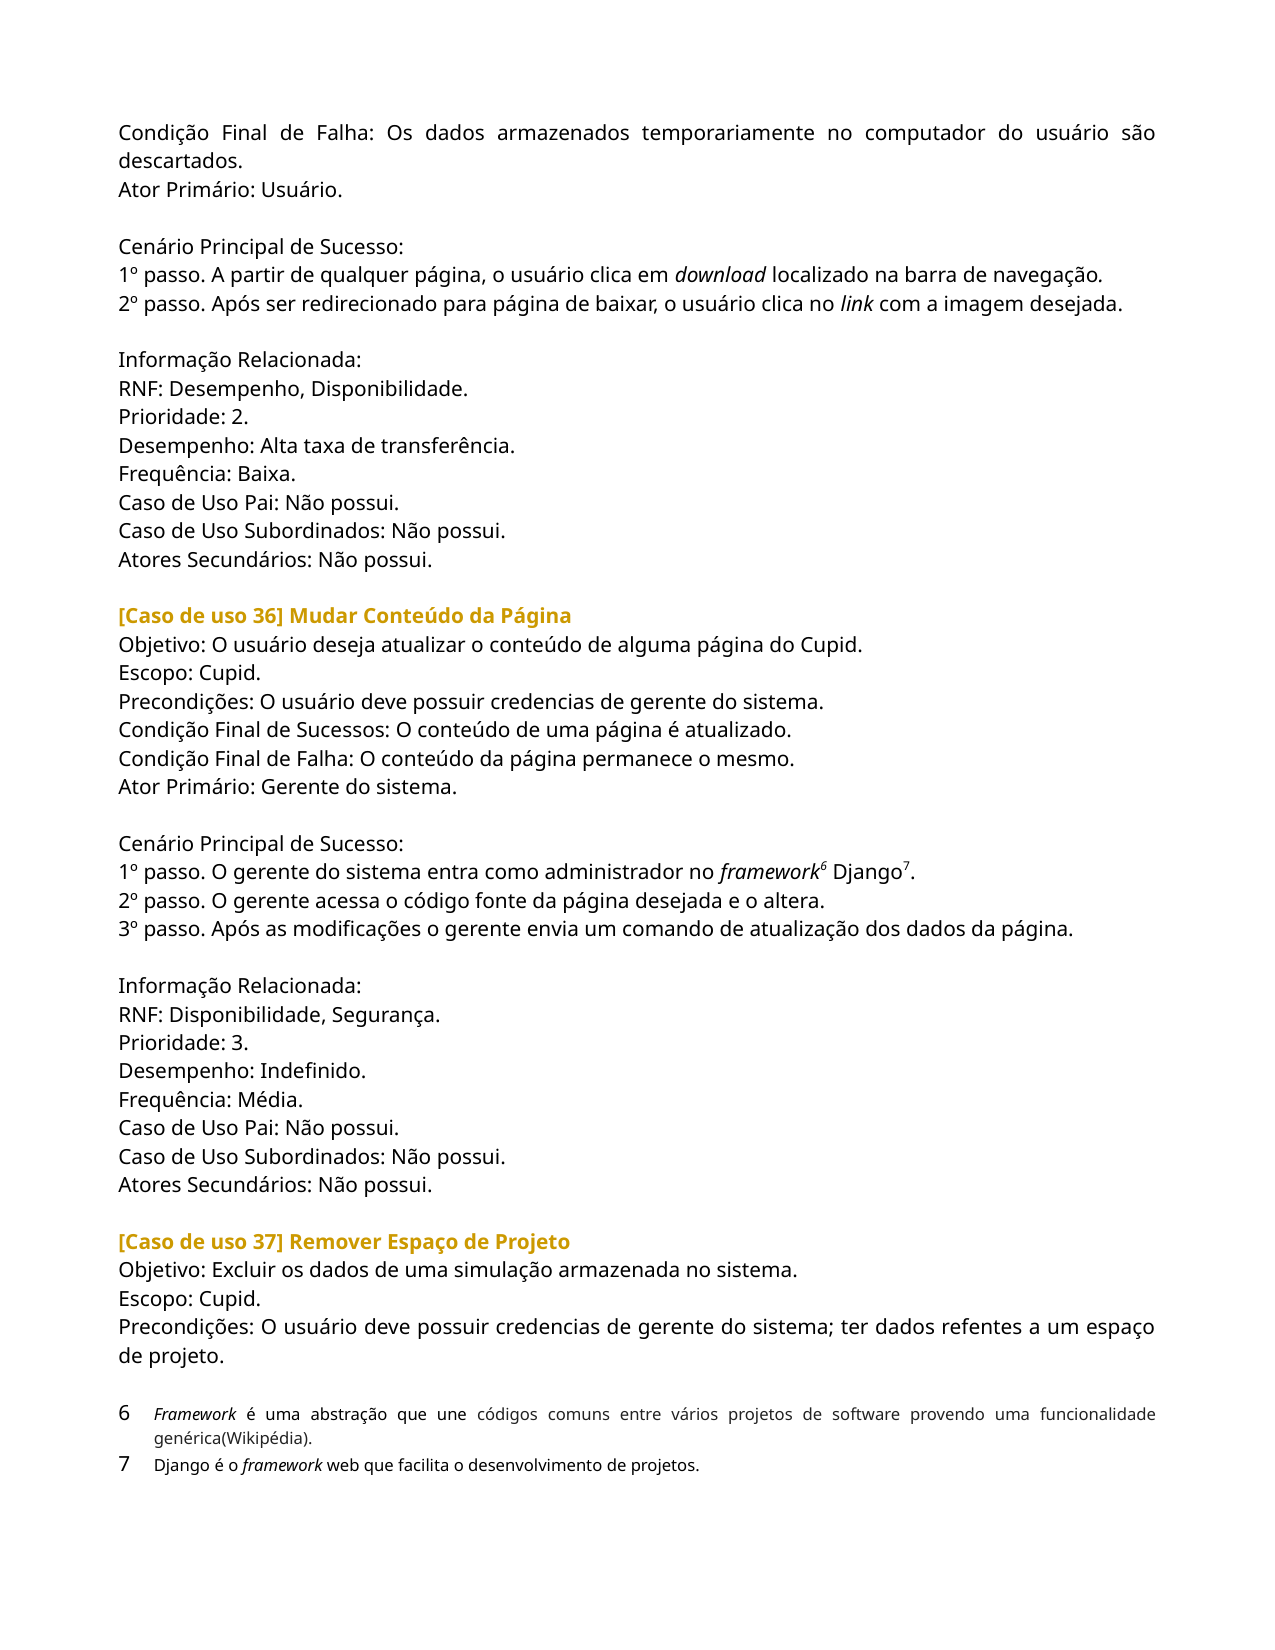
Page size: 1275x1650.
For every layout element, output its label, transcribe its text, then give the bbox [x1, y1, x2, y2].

text 2º passo. O gerente acessa o código fonte da página desejada e o altera. [118, 886, 1157, 914]
text Cenário Principal de Sucesso: [118, 232, 1157, 260]
text Informação Relacionada: [118, 971, 1157, 1000]
text Cenário Principal de Sucesso: [118, 829, 1157, 857]
text Precondições: O usuário deve possuir credencias de gerente do sistema; ter dados refentes a um espaço de projeto. [118, 1312, 1157, 1369]
text Caso de Uso Pai: Não possui. [118, 1113, 1157, 1142]
text Prioridade: 2. [118, 402, 1157, 431]
text [Caso de uso 36] Mudar Conteúdo da Página [118, 602, 1157, 630]
text Caso de Uso Pai: Não possui. [118, 488, 1157, 516]
text Framework é uma abstração que une códigos comuns entre vários projetos de software provendo uma funcionalidade genérica(Wikipédia). [118, 1398, 1157, 1449]
text Escopo: Cupid. [118, 1284, 1157, 1312]
text Condição Final de Sucessos: O conteúdo de uma página é atualizado. [118, 715, 1157, 744]
text Objetivo: Excluir os dados de uma simulação armazenada no sistema. [118, 1256, 1157, 1284]
text [Caso de uso 37] Remover Espaço de Projeto [118, 1227, 1157, 1256]
text Atores Secundários: Não possui. [118, 1170, 1157, 1199]
text Condição Final de Falha: Os dados armazenados temporariamente no computador do usuário são descartados. [118, 118, 1157, 175]
text RNF: Disponibilidade, Segurança. [118, 1000, 1157, 1028]
text Caso de Uso Subordinados: Não possui. [118, 1142, 1157, 1170]
text Django é o framework web que facilita o desenvolvimento de projetos. [118, 1449, 1157, 1478]
text Condição Final de Falha: O conteúdo da página permanece o mesmo. [118, 744, 1157, 772]
text Objetivo: O usuário deseja atualizar o conteúdo de alguma página do Cupid. [118, 630, 1157, 658]
text Caso de Uso Subordinados: Não possui. [118, 516, 1157, 545]
text 2º passo. Após ser redirecionado para página de baixar, o usuário clica no link com a imagem desejada. [118, 289, 1157, 317]
text 1º passo. A partir de qualquer página, o usuário clica em download localizado na barra de navegação. [118, 260, 1157, 289]
text Escopo: Cupid. [118, 658, 1157, 687]
text Prioridade: 3. [118, 1028, 1157, 1057]
text Desempenho: Indefinido. [118, 1057, 1157, 1085]
text 1º passo. O gerente do sistema entra como administrador no framework Django. [118, 857, 1157, 886]
text Ator Primário: Gerente do sistema. [118, 772, 1157, 801]
text Informação Relacionada: [118, 346, 1157, 374]
text Precondições: O usuário deve possuir credencias de gerente do sistema. [118, 687, 1157, 715]
text RNF: Desempenho, Disponibilidade. [118, 374, 1157, 402]
text Ator Primário: Usuário. [118, 175, 1157, 203]
text Frequência: Baixa. [118, 459, 1157, 488]
text 3º passo. Após as modificações o gerente envia um comando de atualização dos dados da página. [118, 914, 1157, 943]
text Atores Secundários: Não possui. [118, 545, 1157, 573]
text Frequência: Média. [118, 1085, 1157, 1113]
text Desempenho: Alta taxa de transferência. [118, 431, 1157, 459]
